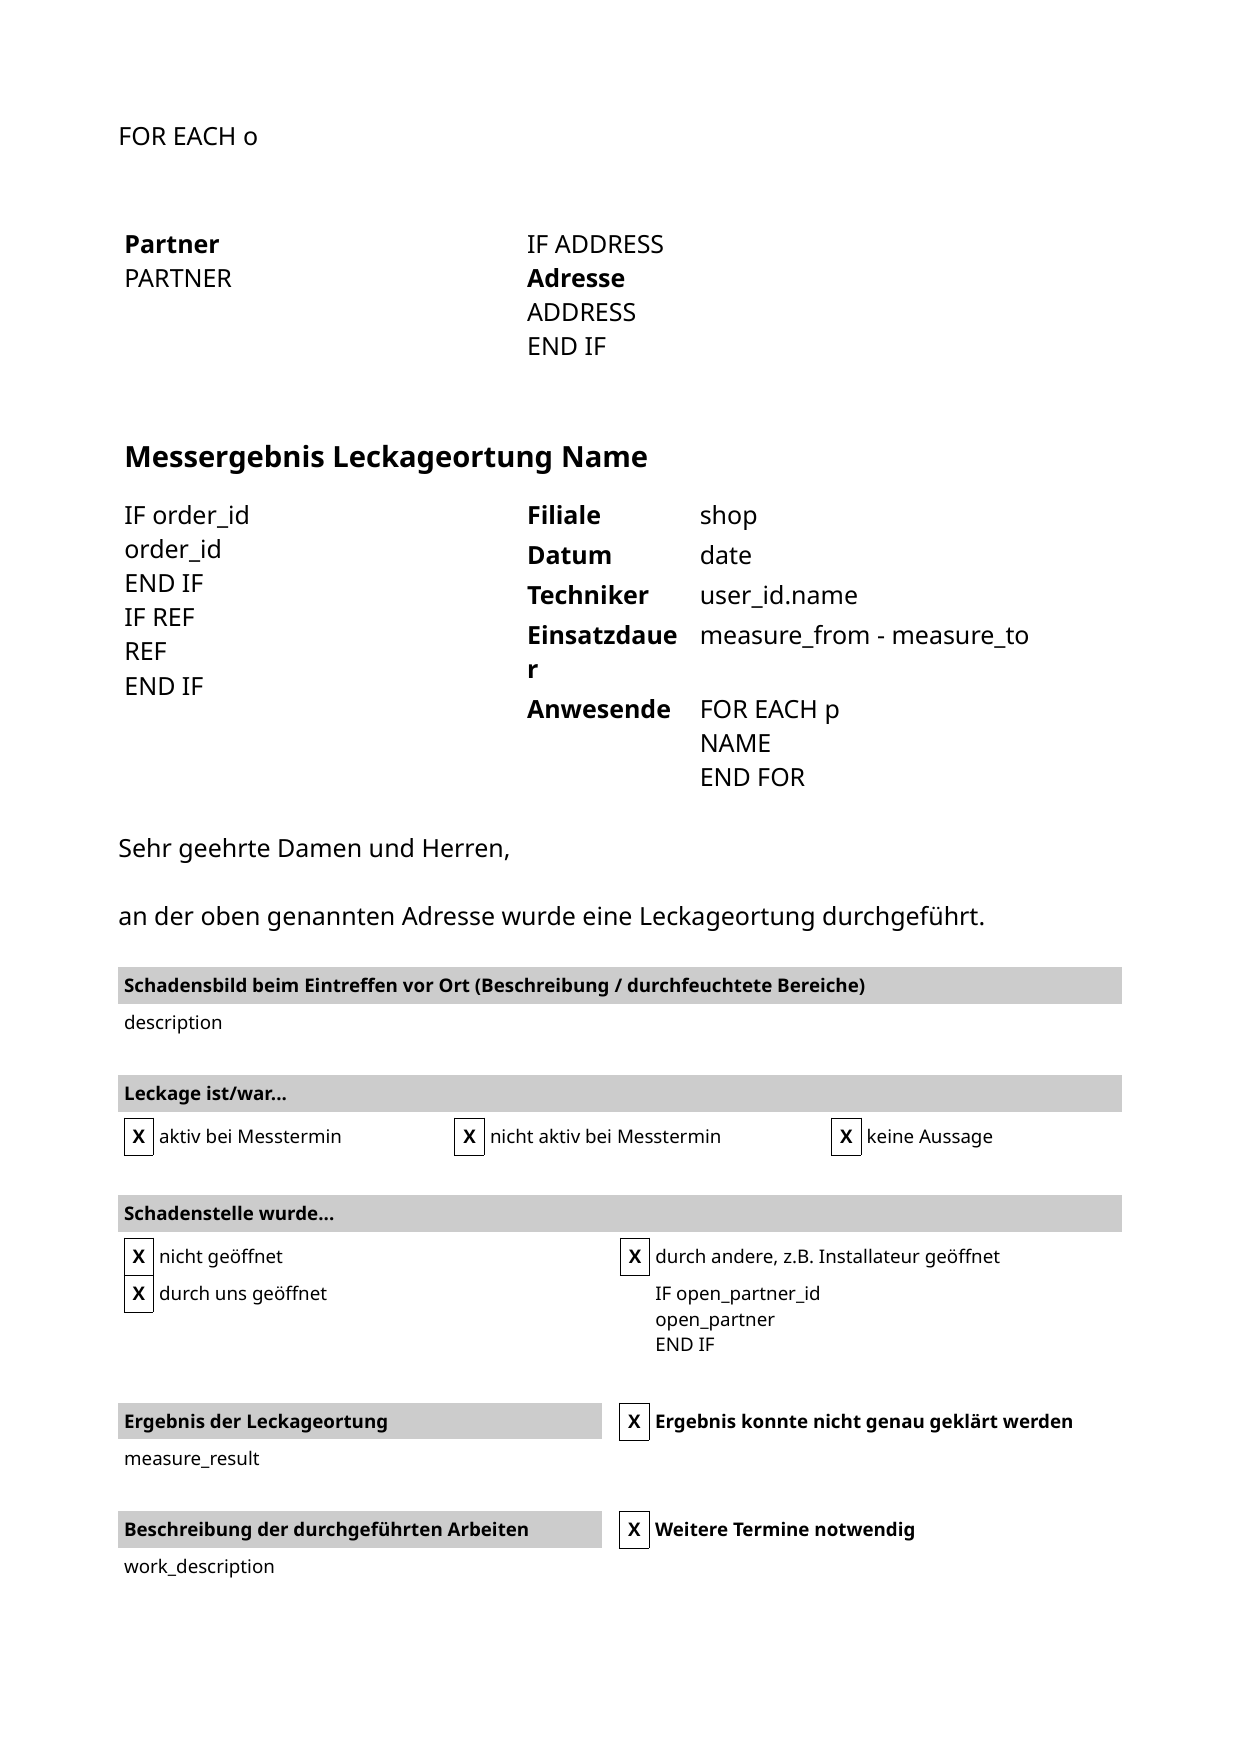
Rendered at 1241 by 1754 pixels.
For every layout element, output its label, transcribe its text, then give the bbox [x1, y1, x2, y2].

table_header [603, 1511, 619, 1548]
table_header nicht geöffnet [154, 1238, 620, 1274]
table_cell Techniker [521, 575, 694, 614]
table_header X [455, 1119, 484, 1155]
table_cell IF order_id order_id END IF IF REF REF END IF [118, 495, 521, 797]
table_cell [118, 369, 1122, 406]
table_cell date [694, 535, 1122, 575]
table_header durch andere, z.B. Installateur geöffnet [650, 1238, 1116, 1274]
table_cell FOR EACH p NAME END FOR [694, 689, 1122, 797]
table_cell [118, 1232, 1122, 1368]
table_header Schadensbild beim Eintreffen vor Ort (Beschreibung / durchfeuchtete Bereiche) [118, 967, 1122, 1004]
table_header X [832, 1119, 861, 1155]
table_header X [125, 1239, 153, 1274]
table_cell Anwesende [521, 689, 694, 797]
table_header Weitere Termine notwendig [650, 1511, 1122, 1548]
table_cell description [118, 1004, 1122, 1041]
table_header X [125, 1119, 153, 1155]
table_header aktiv bei Messtermin [154, 1118, 454, 1155]
text FOR EACH o [118, 118, 1122, 152]
text an der oben genannten Adresse wurde eine Leckageortung durchgeführt. [118, 899, 1122, 933]
table_header [603, 1403, 619, 1439]
table_header IF ADDRESS Adresse ADDRESS END IF [521, 220, 1122, 368]
table_cell Messergebnis Leckageortung Name [118, 406, 1122, 495]
table_cell work_description [118, 1548, 1122, 1585]
table_cell measure_from - measure_to [694, 615, 1122, 688]
table_header Partner PARTNER [118, 220, 521, 368]
table_cell X [125, 1276, 153, 1312]
table_header Schadenstelle wurde... [118, 1195, 1122, 1232]
table_cell Datum [521, 535, 694, 575]
table_cell [124, 1313, 153, 1363]
table_header Ergebnis der Leckageortung [118, 1403, 602, 1439]
table_cell shop [694, 495, 1122, 535]
table_header Leckage ist/war... [118, 1075, 1122, 1112]
table_cell [620, 1276, 649, 1363]
table_header keine Aussage [862, 1118, 1116, 1155]
table_cell measure_result [118, 1440, 1122, 1477]
table_cell user_id.name [694, 575, 1122, 614]
table_cell Einsatzdauer [521, 615, 694, 688]
text Sehr geehrte Damen und Herren, [118, 831, 1122, 865]
table_header X [620, 1404, 649, 1439]
table_header Beschreibung der durchgeführten Arbeiten [118, 1511, 602, 1548]
table_header X [620, 1512, 649, 1548]
table_header Ergebnis konnte nicht genau geklärt werden [650, 1403, 1122, 1439]
table_cell IF open_partner_id open_partner END IF [650, 1275, 1116, 1363]
text <setLang(o.partner_id.lang or 'de_DE')> [118, 152, 1122, 186]
table_header X [621, 1239, 649, 1274]
table_cell [118, 1112, 1122, 1161]
table_cell durch uns geöffnet [153, 1275, 620, 1363]
table_cell Filiale [521, 495, 694, 535]
table_header nicht aktiv bei Messtermin [485, 1118, 831, 1155]
